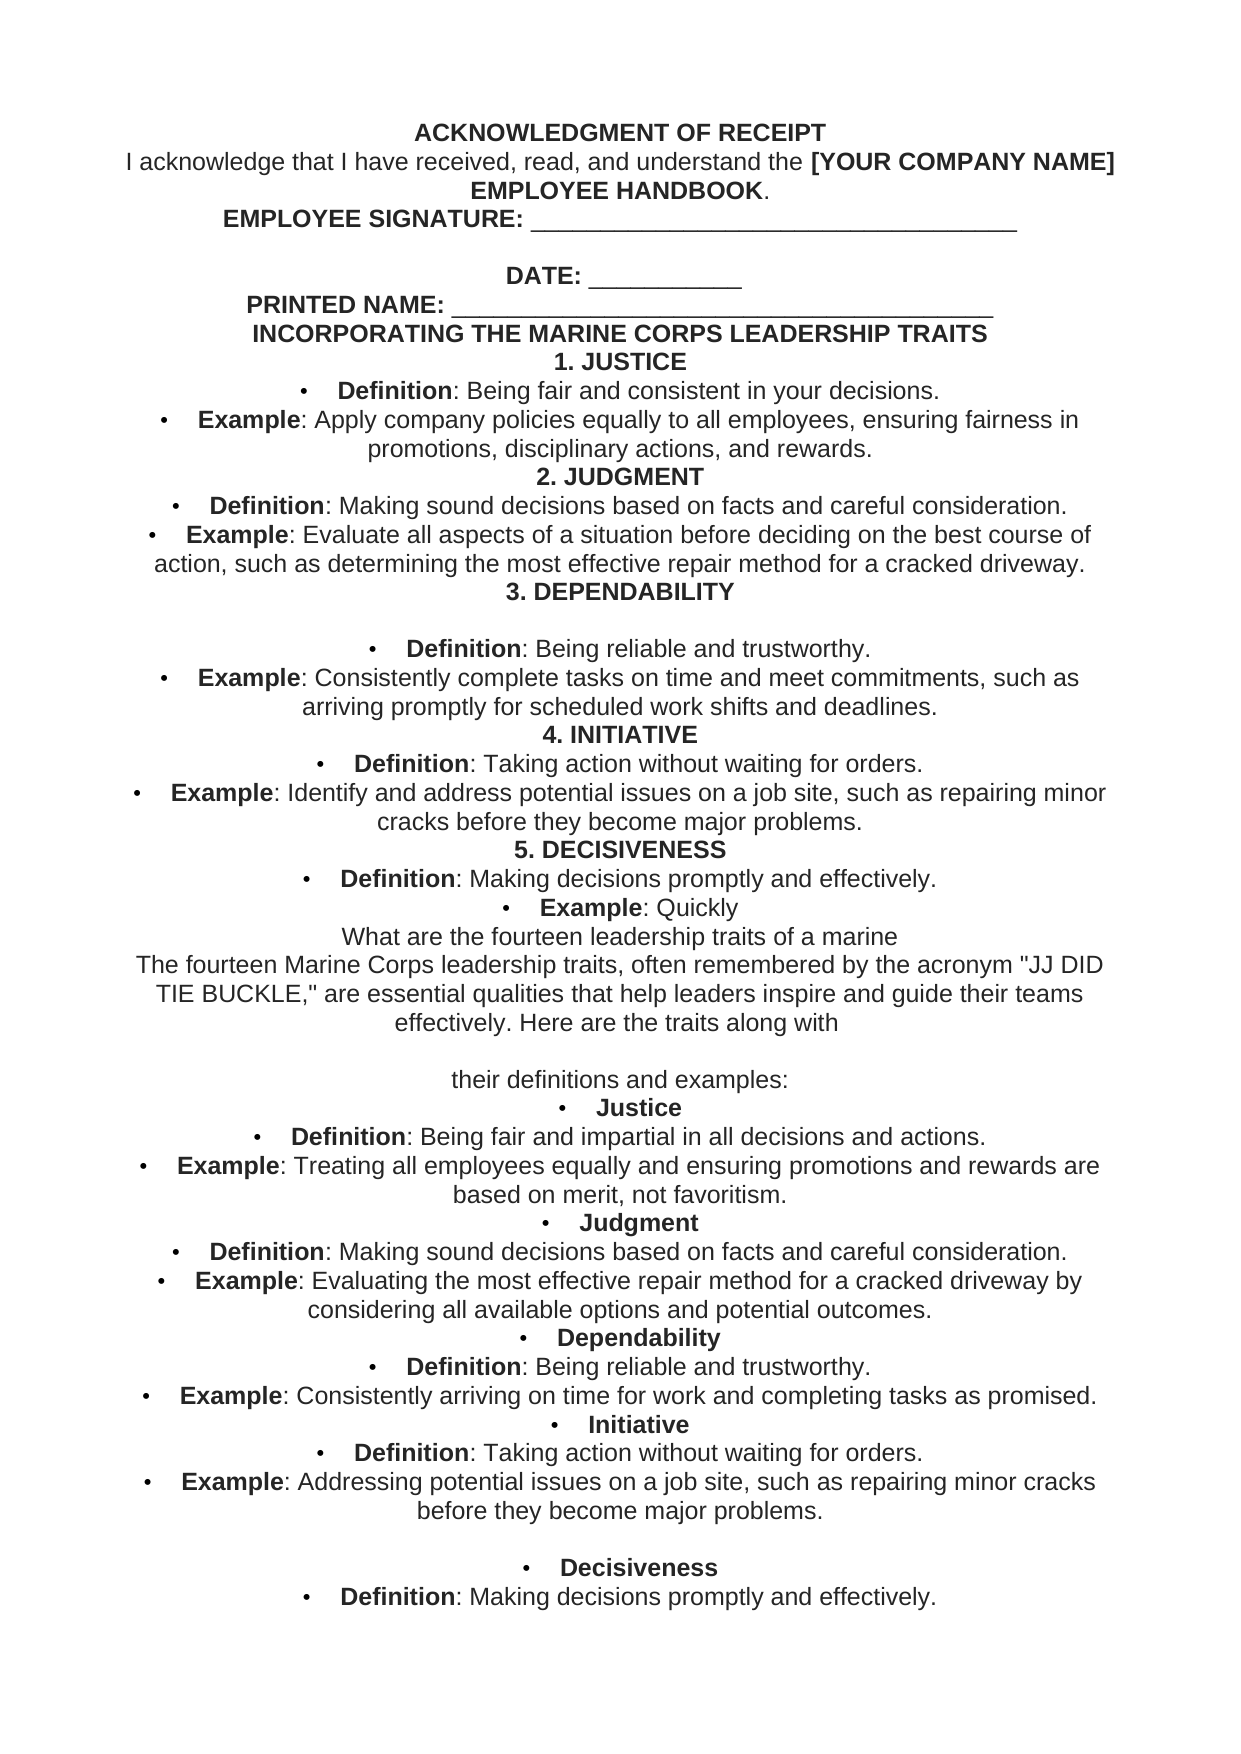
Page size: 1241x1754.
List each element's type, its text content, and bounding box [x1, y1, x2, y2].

text 2. JUDGMENT [118, 462, 1122, 491]
text The fourteen Marine Corps leadership traits, often remembered by the acronym "JJ DID TIE BUCKLE," are essential qualities that help leaders inspire and guide their teams effectively. Here are the traits along with [118, 950, 1122, 1037]
list Definition: Being reliable and trustworthy. [81, 634, 1122, 663]
list Example: Consistently complete tasks on time and meet commitments, such as arriving promptly for scheduled work shifts and deadlines. [81, 663, 1122, 720]
list Definition: Taking action without waiting for orders. [81, 749, 1122, 778]
text DATE: ___________ [118, 261, 1122, 290]
text What are the fourteen leadership traits of a marine [118, 922, 1122, 950]
text 3. DEPENDABILITY [118, 577, 1122, 606]
list Example: Addressing potential issues on a job site, such as repairing minor cracks before they become major problems. [81, 1467, 1122, 1525]
text PRINTED NAME: _______________________________________ [118, 290, 1122, 319]
list Example: Quickly [81, 893, 1122, 922]
list Example: Consistently arriving on time for work and completing tasks as promised. [81, 1381, 1122, 1410]
list Definition: Making decisions promptly and effectively. [81, 1581, 1122, 1610]
text EMPLOYEE SIGNATURE: ___________________________________ [118, 204, 1122, 233]
text 5. DECISIVENESS [118, 835, 1122, 864]
text 1. JUSTICE [118, 347, 1122, 376]
list Definition: Making decisions promptly and effectively. [81, 864, 1122, 893]
list Example: Identify and address potential issues on a job site, such as repairing minor cracks before they become major problems. [81, 778, 1122, 835]
list Dependability [81, 1323, 1122, 1352]
text ACKNOWLEDGMENT OF RECEIPT [118, 118, 1122, 147]
list Judgment [81, 1208, 1122, 1237]
list Definition: Being fair and impartial in all decisions and actions. [81, 1122, 1122, 1151]
list Definition: Making sound decisions based on facts and careful consideration. [81, 1237, 1122, 1266]
list Initiative [81, 1410, 1122, 1438]
list Definition: Taking action without waiting for orders. [81, 1438, 1122, 1467]
list Decisiveness [81, 1553, 1122, 1581]
list Example: Evaluating the most effective repair method for a cracked driveway by considering all available options and potential outcomes. [81, 1266, 1122, 1323]
text I acknowledge that I have received, read, and understand the [YOUR COMPANY NAME] EMPLOYEE HANDBOOK. [118, 147, 1122, 204]
text 4. INITIATIVE [118, 720, 1122, 749]
list Example: Treating all employees equally and ensuring promotions and rewards are based on merit, not favoritism. [81, 1151, 1122, 1208]
list Definition: Making sound decisions based on facts and careful consideration. [81, 491, 1122, 520]
list Example: Evaluate all aspects of a situation before deciding on the best course of action, such as determining the most effective repair method for a cracked driveway. [81, 520, 1122, 577]
text INCORPORATING THE MARINE CORPS LEADERSHIP TRAITS [118, 319, 1122, 347]
list Example: Apply company policies equally to all employees, ensuring fairness in promotions, disciplinary actions, and rewards. [81, 405, 1122, 462]
list Justice [81, 1093, 1122, 1122]
list Definition: Being reliable and trustworthy. [81, 1352, 1122, 1381]
text their definitions and examples: [118, 1065, 1122, 1093]
list Definition: Being fair and consistent in your decisions. [81, 376, 1122, 405]
